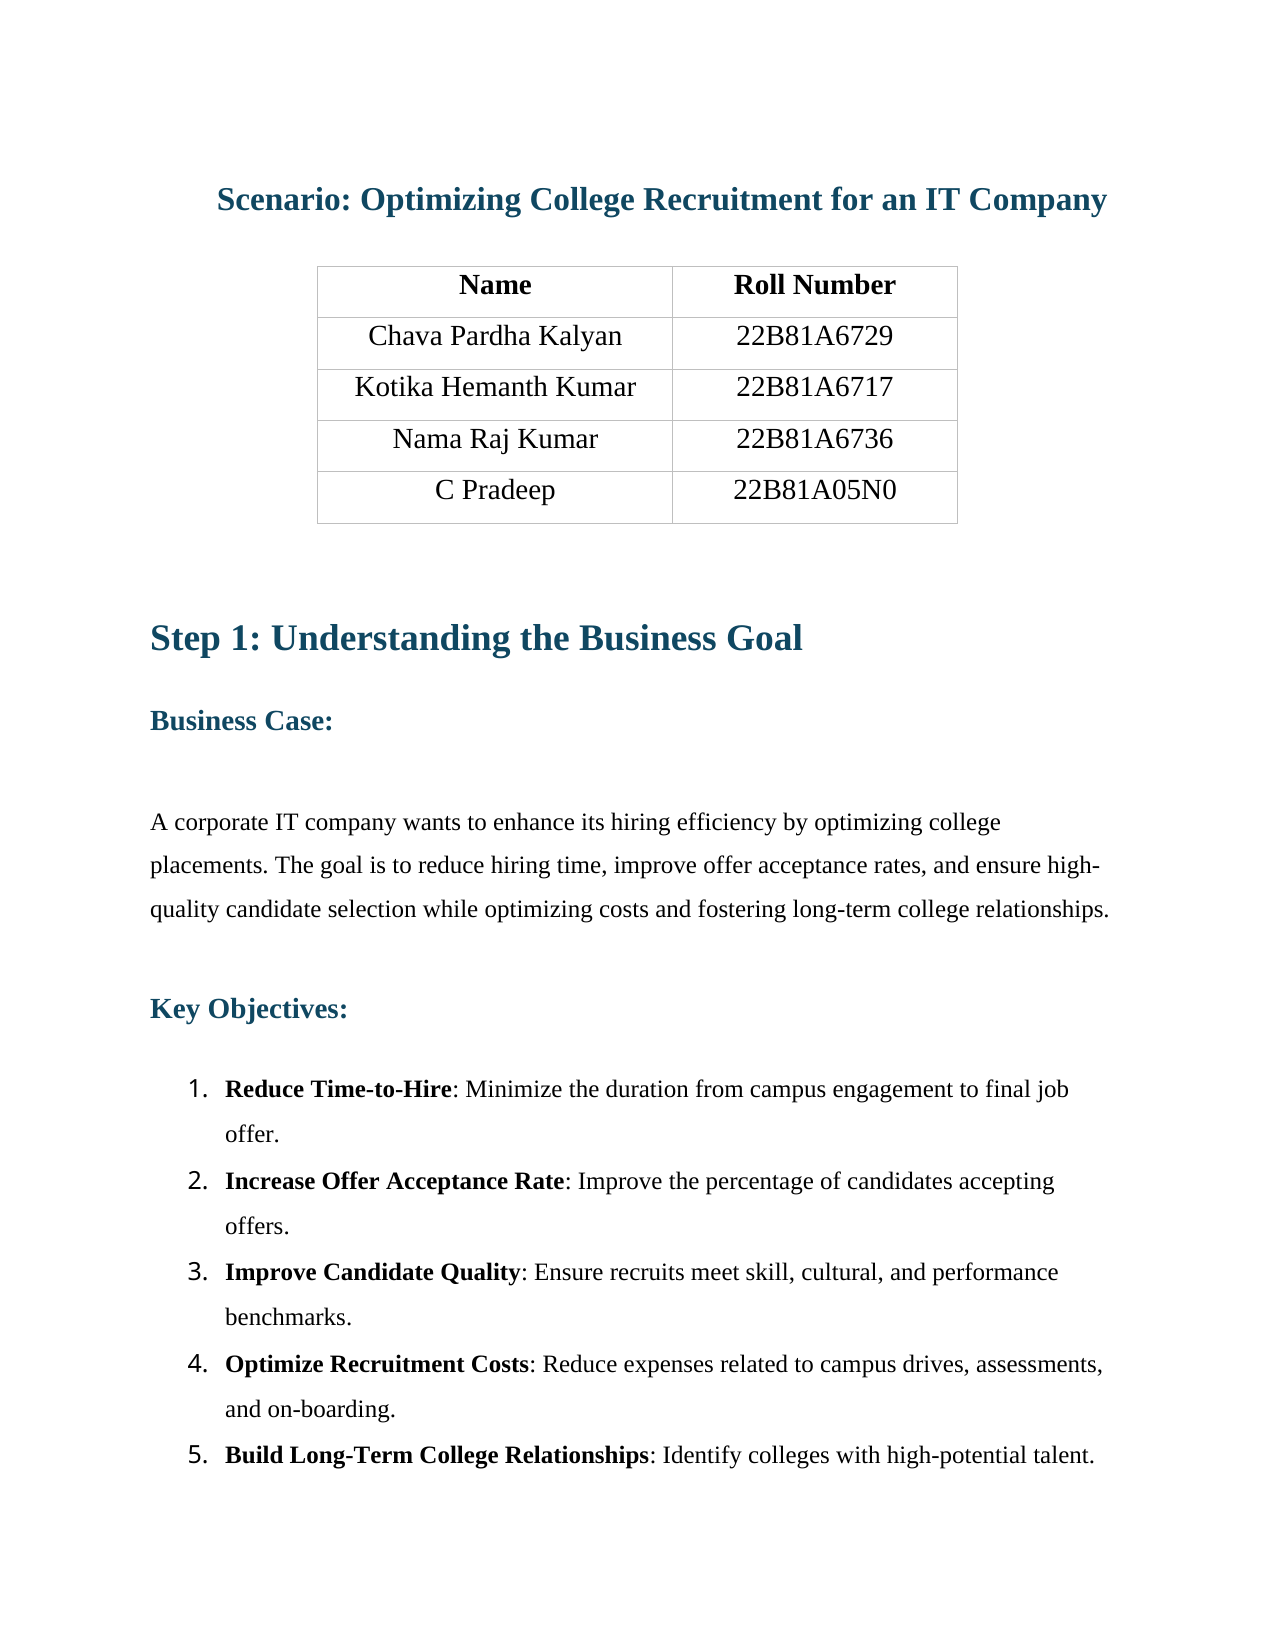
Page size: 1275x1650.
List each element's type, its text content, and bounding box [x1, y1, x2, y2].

table_cell C Pradeep [318, 472, 672, 523]
table_cell Chava Pardha Kalyan [318, 318, 672, 368]
subtitle Step 1: Understanding the Business Goal [150, 615, 1125, 658]
table_cell Kotika Hemanth Kumar [318, 370, 672, 420]
list Reduce Time-to-Hire: Minimize the duration from campus engagement to final job offer. [187, 1071, 1125, 1148]
table_cell 22B81A6717 [673, 370, 957, 420]
subtitle Business Case: [150, 703, 1125, 736]
list Improve Candidate Quality: Ensure recruits meet skill, cultural, and performance benchmarks. [187, 1254, 1125, 1331]
table_header Name [318, 267, 672, 317]
table_cell 22B81A6729 [673, 318, 957, 368]
list Increase Offer Acceptance Rate: Improve the percentage of candidates accepting offers. [187, 1162, 1125, 1239]
table_header Roll Number [673, 267, 957, 317]
list Build Long-Term College Relationships: Identify colleges with high-potential talent. [187, 1437, 1125, 1471]
text A corporate IT company wants to enhance its hiring efficiency by optimizing college placements. The goal is to reduce hiring time, improve offer acceptance rates, and ensure high-quality candidate selection while optimizing costs and fostering long-term college relationships. [150, 807, 1125, 922]
table_cell 22B81A05N0 [673, 472, 957, 523]
subtitle Key Objectives: [150, 991, 1125, 1025]
table_cell Nama Raj Kumar [318, 421, 672, 471]
subtitle Scenario: Optimizing College Recruitment for an IT Company [150, 179, 1125, 218]
table_cell 22B81A6736 [673, 421, 957, 471]
list Optimize Recruitment Costs: Reduce expenses related to campus drives, assessments, and on-boarding. [187, 1345, 1125, 1423]
